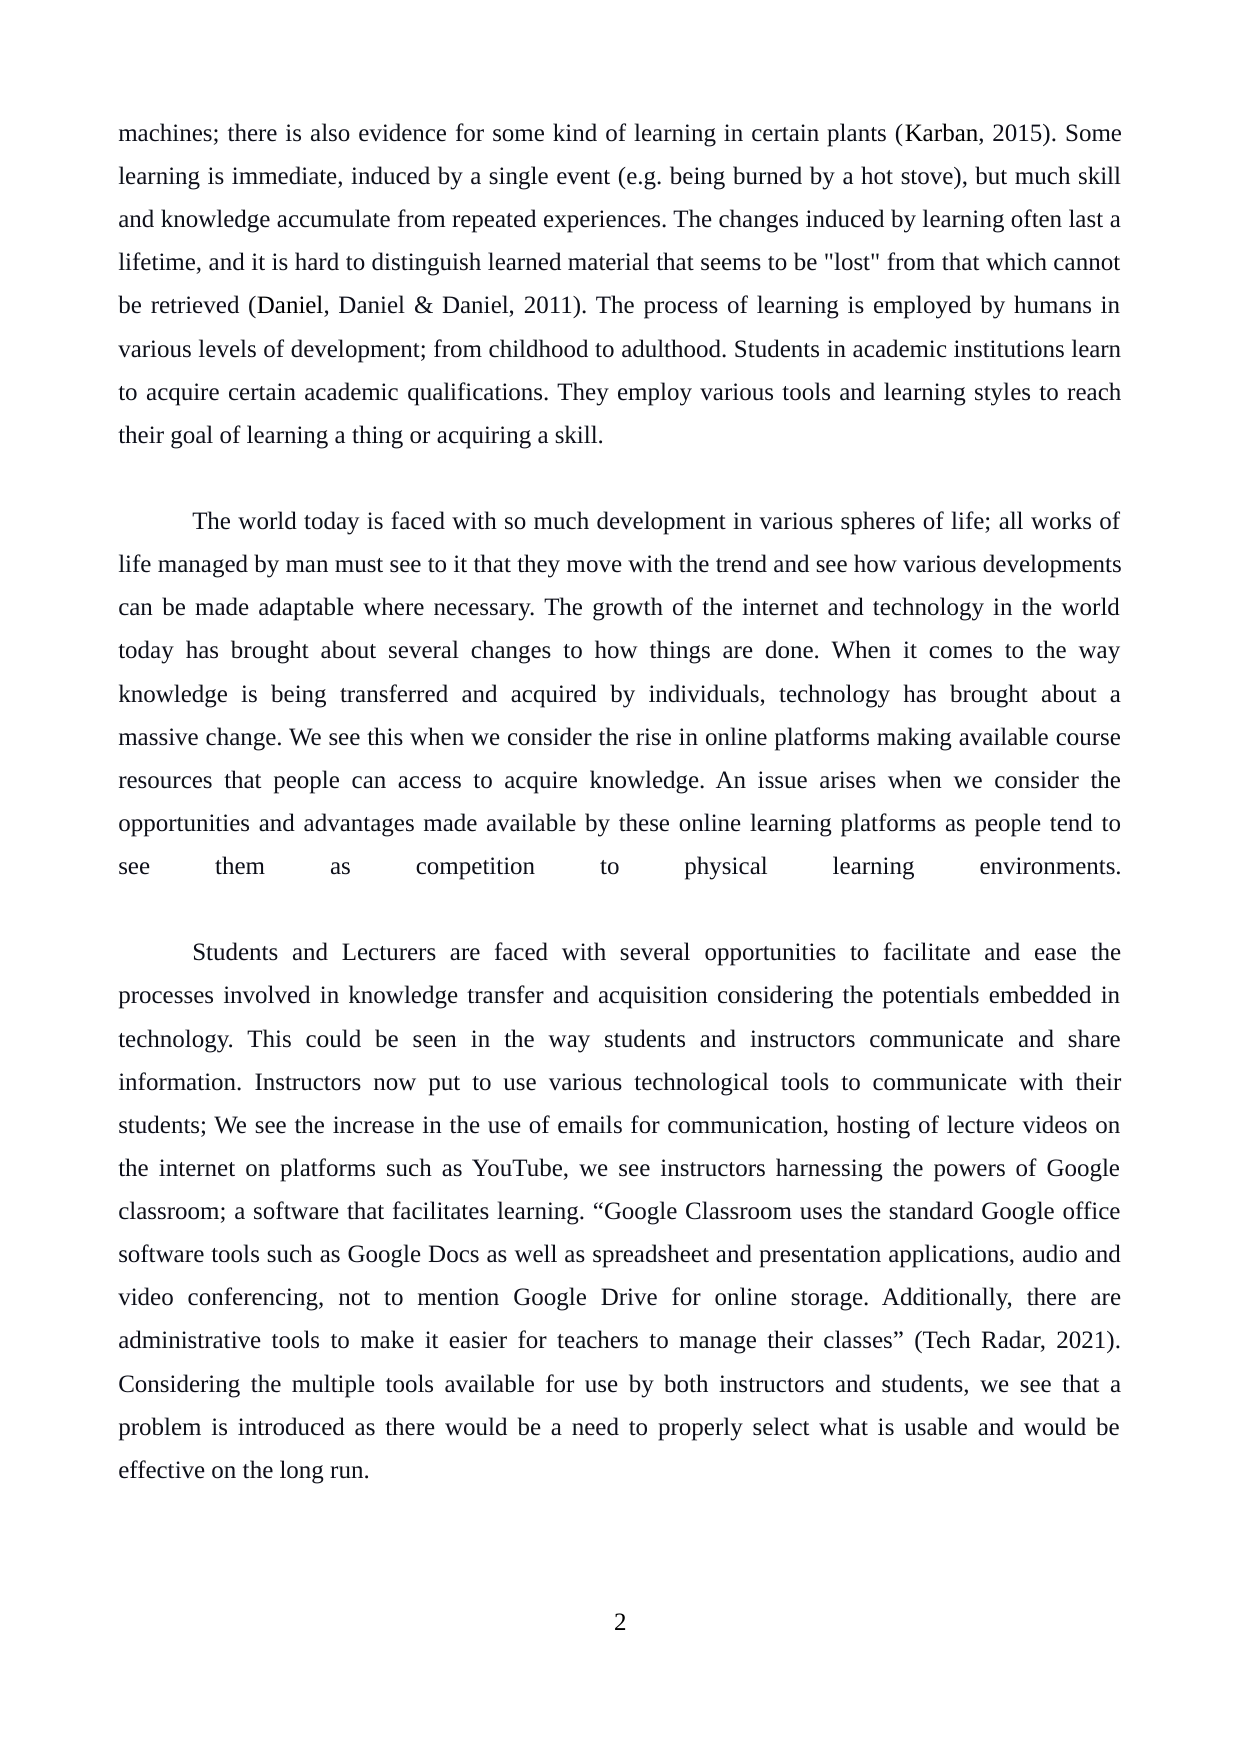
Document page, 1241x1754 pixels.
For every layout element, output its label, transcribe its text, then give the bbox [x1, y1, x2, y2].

text machines; there is also evidence for some kind of learning in certain plants (Karban, 2015). Some learning is immediate, induced by a single event (e.g. being burned by a hot stove), but much skill and knowledge accumulate from repeated experiences. The changes induced by learning often last a lifetime, and it is hard to distinguish learned material that seems to be "lost" from that which cannot be retrieved (Daniel, Daniel & Daniel, 2011). The process of learning is employed by humans in various levels of development; from childhood to adulthood. Students in academic institutions learn to acquire certain academic qualifications. They employ various tools and learning styles to reach their goal of learning a thing or acquiring a skill. [118, 118, 1122, 449]
text Students and Lecturers are faced with several opportunities to facilitate and ease the processes involved in knowledge transfer and acquisition considering the potentials embedded in technology. This could be seen in the way students and instructors communicate and share information. Instructors now put to use various technological tools to communicate with their students; We see the increase in the use of emails for communication, hosting of lecture videos on the internet on platforms such as YouTube, we see instructors harnessing the powers of Google classroom; a software that facilitates learning. “Google Classroom uses the standard Google office software tools such as Google Docs as well as spreadsheet and presentation applications, audio and video conferencing, not to mention Google Drive for online storage. Additionally, there are administrative tools to make it easier for teachers to manage their classes” (Tech Radar, 2021). Considering the multiple tools available for use by both instructors and students, we see that a problem is introduced as there would be a need to properly select what is usable and would be effective on the long run. [118, 937, 1122, 1484]
text The world today is faced with so much development in various spheres of life; all works of life managed by man must see to it that they move with the trend and see how various developments can be made adaptable where necessary. The growth of the internet and technology in the world today has brought about several changes to how things are done. When it comes to the way knowledge is being transferred and acquired by individuals, technology has brought about a massive change. We see this when we consider the rise in online platforms making available course resources that people can access to acquire knowledge. An issue arises when we consider the opportunities and advantages made available by these online learning platforms as people tend to see them as competition to physical learning environments. [118, 506, 1122, 923]
